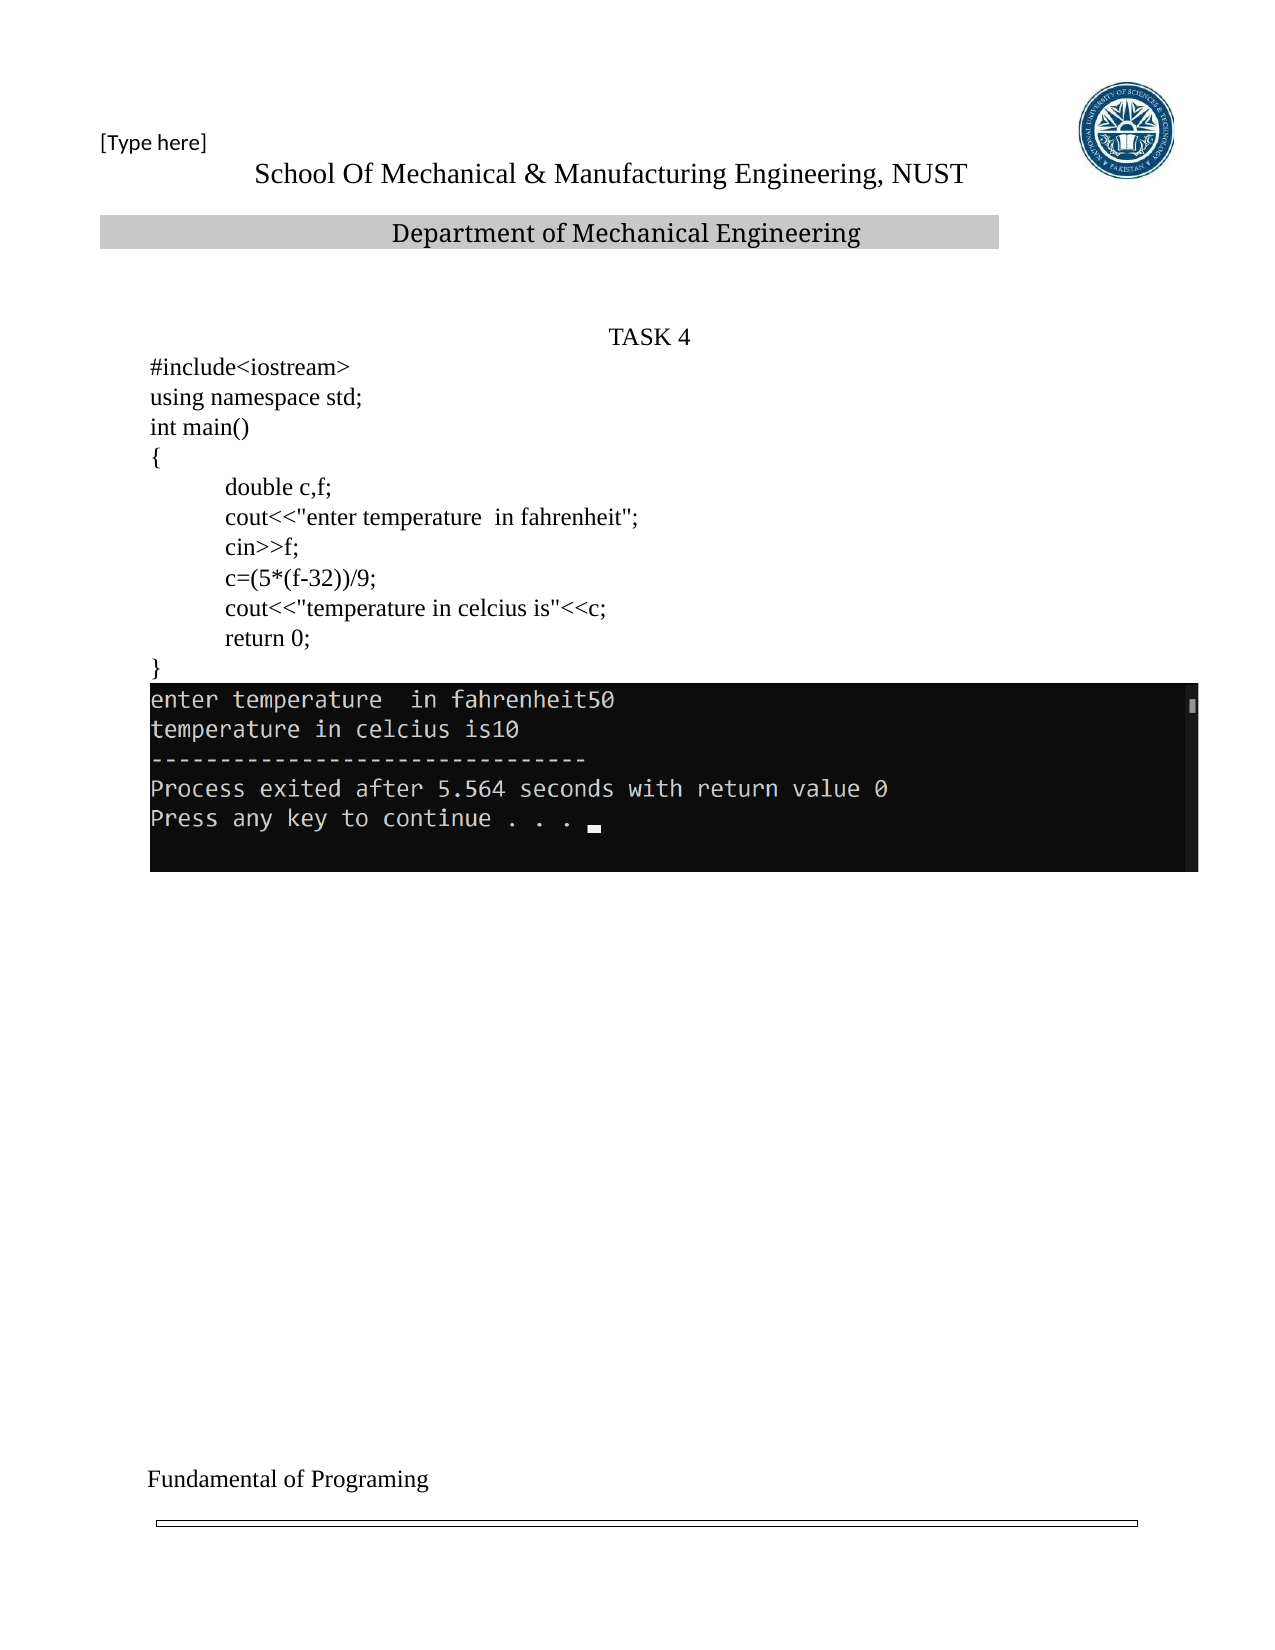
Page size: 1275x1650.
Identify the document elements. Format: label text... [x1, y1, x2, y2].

text c=(5*(f-32))/9; [150, 563, 1148, 591]
text cout<<"temperature in celcius is"<<c; [150, 593, 1148, 621]
text TASK 4 [150, 322, 1148, 351]
text double c,f; [150, 472, 1148, 501]
text cin>>f; [150, 532, 1148, 561]
text #include<iostream> [150, 352, 1148, 381]
text using namespace std; [150, 382, 1148, 411]
text int main() [150, 412, 1148, 441]
text return 0; [150, 623, 1148, 652]
text { [150, 442, 1148, 471]
text } [150, 653, 1148, 682]
text cout<<"enter temperature in fahrenheit"; [150, 502, 1148, 531]
